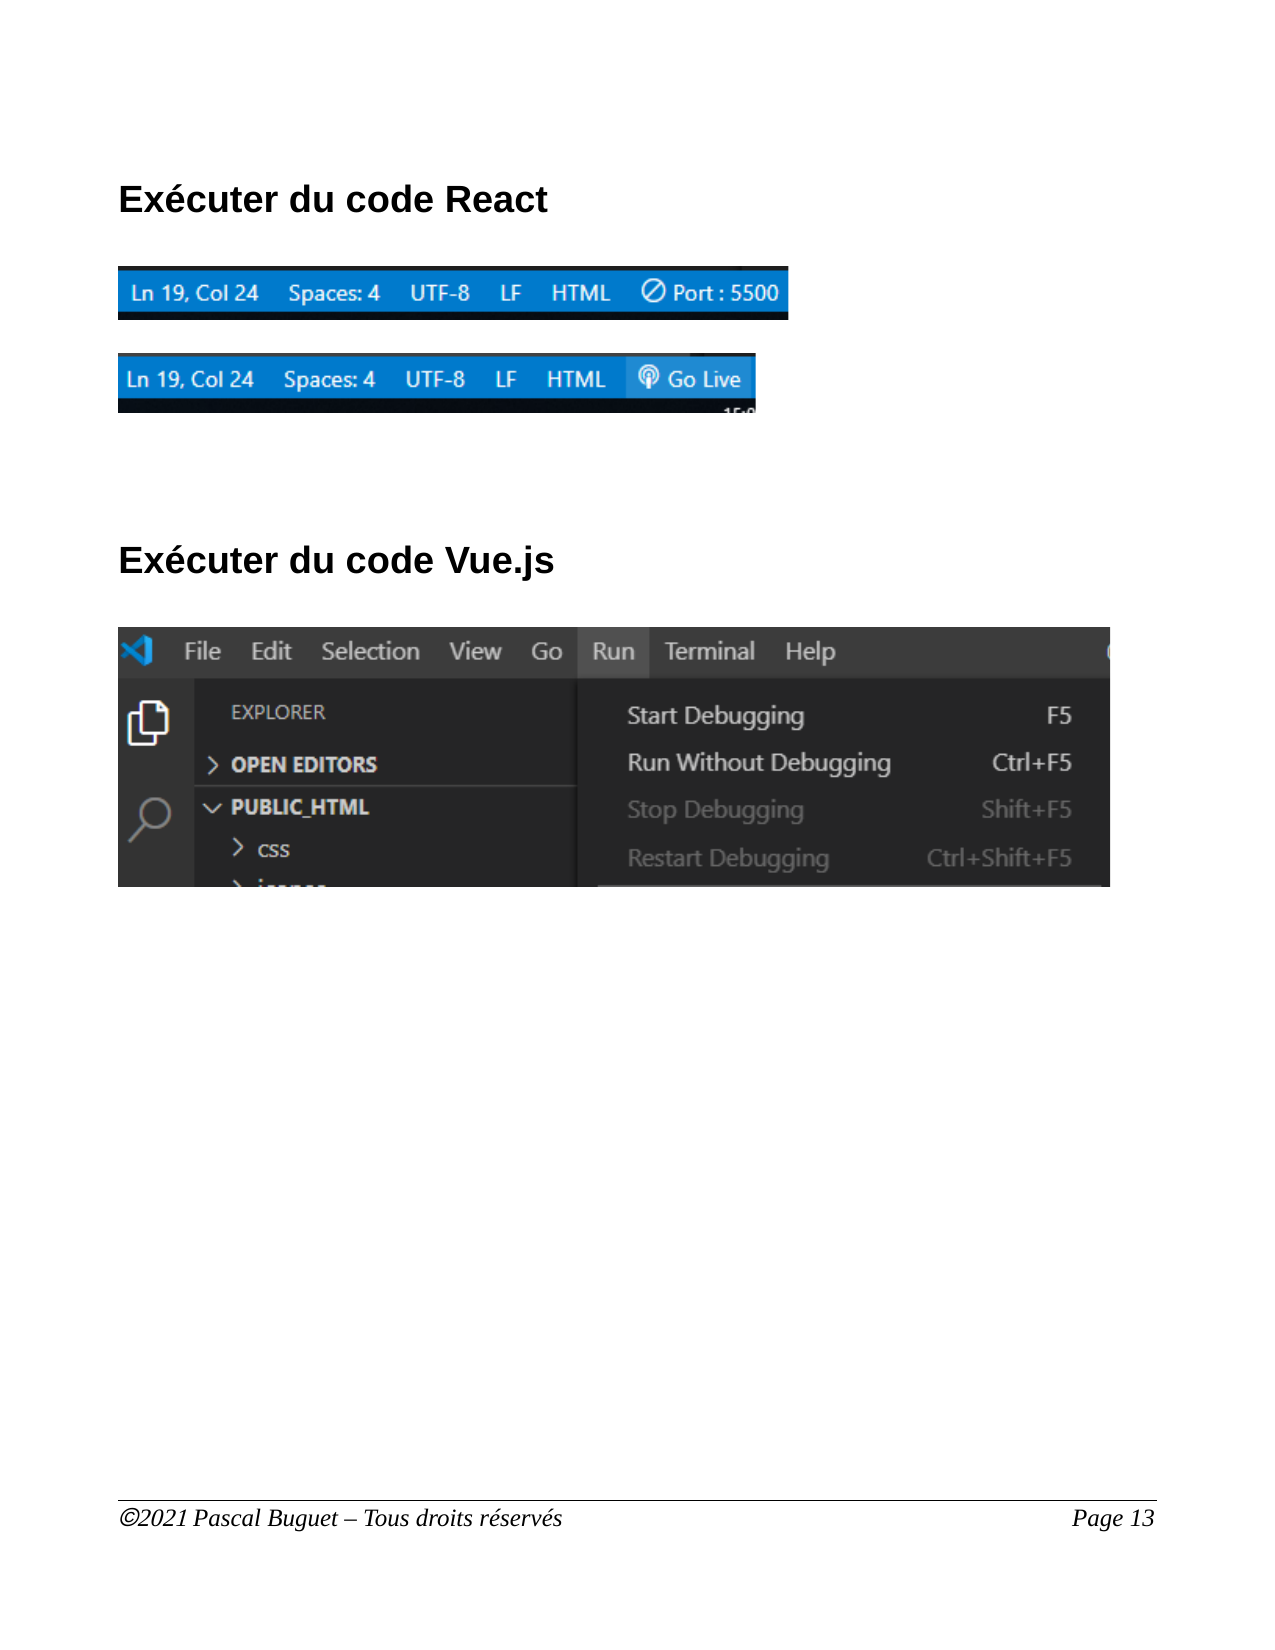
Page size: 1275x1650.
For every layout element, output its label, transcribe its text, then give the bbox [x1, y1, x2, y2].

picture [118, 353, 756, 413]
subtitle Exécuter du code React [118, 177, 1157, 220]
picture [118, 627, 1111, 887]
picture [118, 266, 789, 320]
subtitle Exécuter du code Vue.js [118, 538, 1157, 582]
